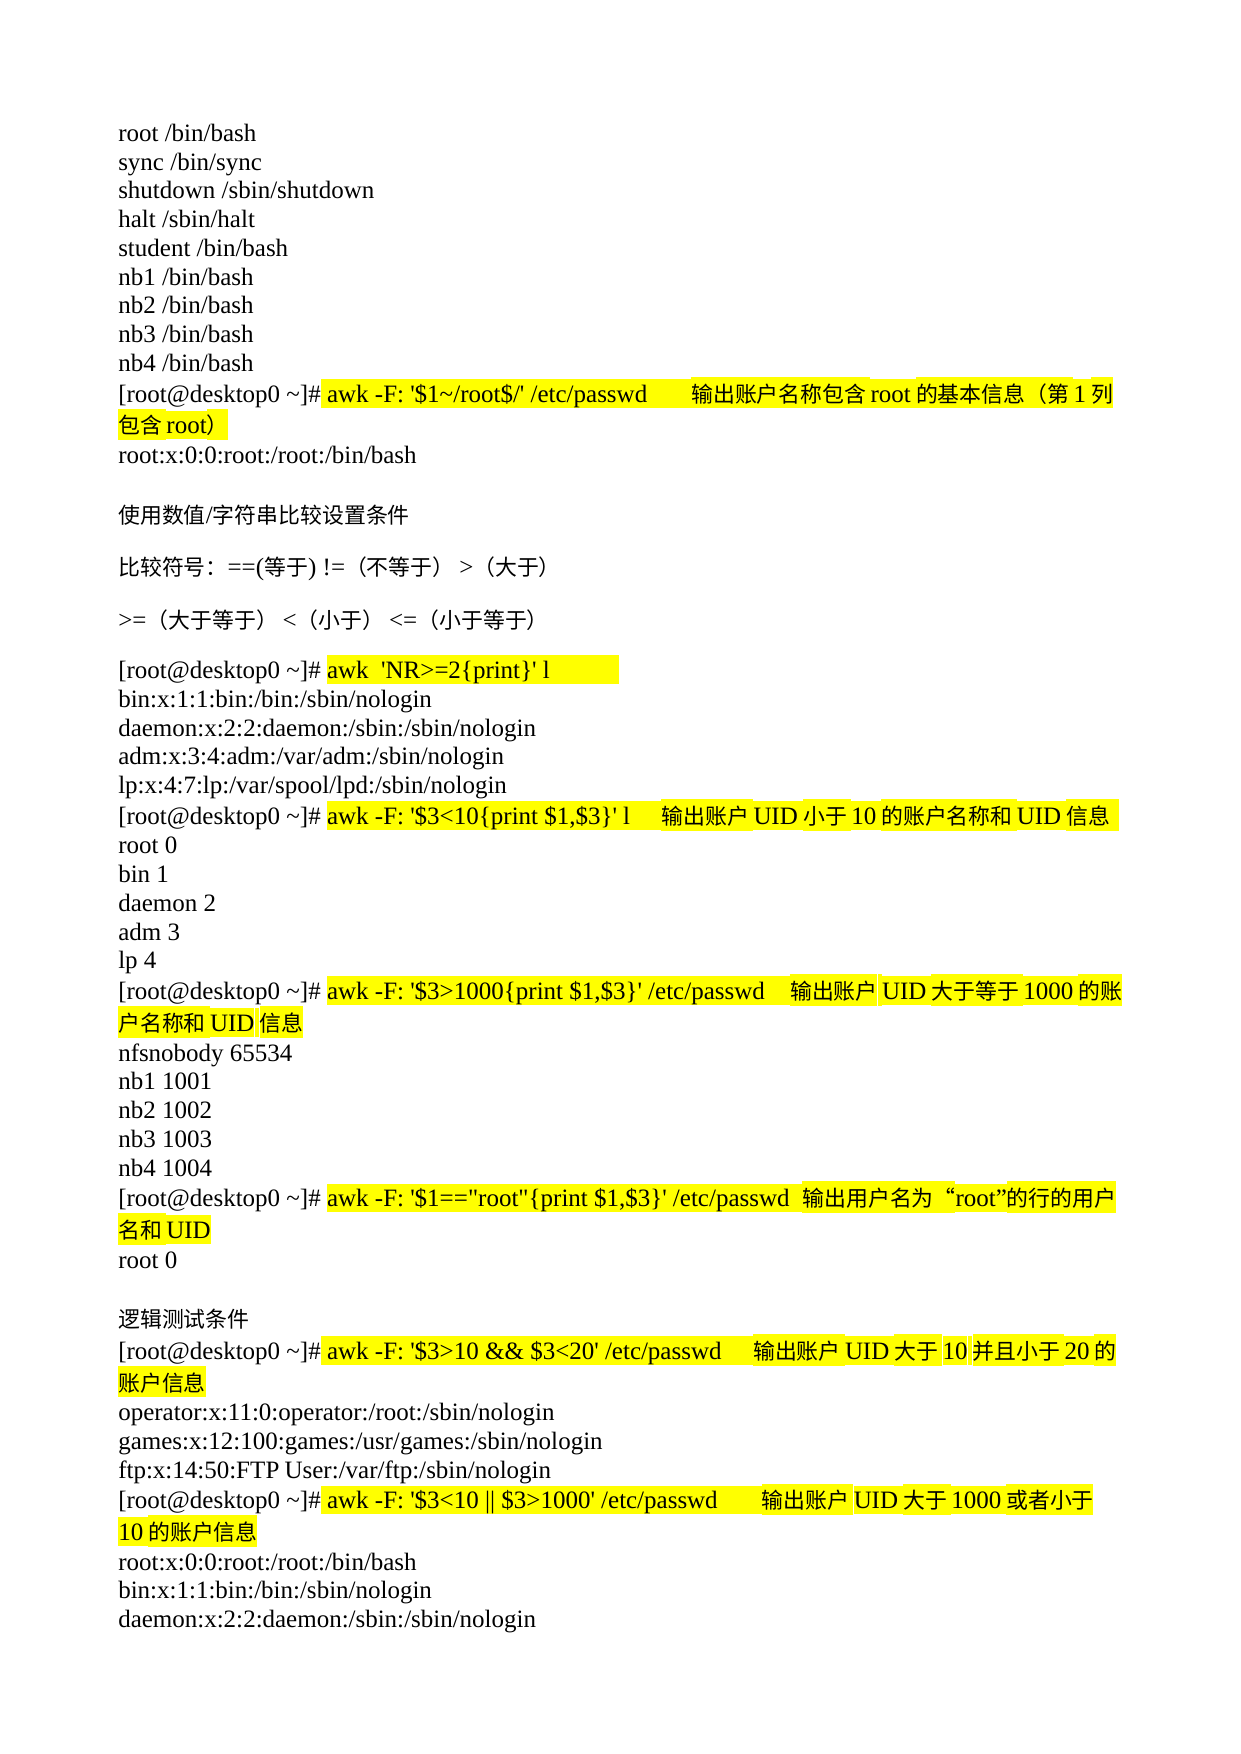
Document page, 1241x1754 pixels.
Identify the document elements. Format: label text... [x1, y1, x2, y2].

text daemon:x:2:2:daemon:/sbin:/sbin/nologin [118, 713, 1122, 741]
text daemon:x:2:2:daemon:/sbin:/sbin/nologin [118, 1604, 1122, 1633]
text root /bin/bash [118, 118, 1122, 147]
text adm:x:3:4:adm:/var/adm:/sbin/nologin [118, 741, 1122, 770]
text 比较符号：==(等于) !=（不等于） >（大于） [118, 550, 1122, 582]
text [root@desktop0 ~]# awk -F: '$3<10 || $3>1000' /etc/passwd 输出账户UID大于1000或者小于10的账户信息 [118, 1483, 1122, 1547]
text lp 4 [118, 946, 1122, 974]
text [root@desktop0 ~]# awk -F: '$1=="root"{print $1,$3}' /etc/passwd 输出用户名为“root”的行的用户名和UID [118, 1181, 1122, 1245]
text 逻辑测试条件 [118, 1302, 1122, 1334]
text nb1 /bin/bash [118, 262, 1122, 291]
text nb2 /bin/bash [118, 291, 1122, 319]
text nb4 /bin/bash [118, 348, 1122, 377]
text adm 3 [118, 917, 1122, 946]
text >=（大于等于） <（小于） <=（小于等于） [118, 603, 1122, 634]
text nb3 /bin/bash [118, 319, 1122, 348]
text bin 1 [118, 859, 1122, 888]
text games:x:12:100:games:/usr/games:/sbin/nologin [118, 1426, 1122, 1455]
text [root@desktop0 ~]# awk -F: '$3<10{print $1,$3}' l 输出账户UID小于10的账户名称和UID信息 [118, 799, 1122, 831]
text student /bin/bash [118, 233, 1122, 262]
text halt /sbin/halt [118, 204, 1122, 233]
text root 0 [118, 831, 1122, 859]
text sync /bin/sync [118, 147, 1122, 176]
text nb1 1001 [118, 1066, 1122, 1095]
text nb3 1003 [118, 1124, 1122, 1153]
text lp:x:4:7:lp:/var/spool/lpd:/sbin/nologin [118, 770, 1122, 799]
text [root@desktop0 ~]# awk -F: '$3>1000{print $1,$3}' /etc/passwd 输出账户UID大于等于1000的账户名称和UID信息 [118, 974, 1122, 1038]
text 使用数值/字符串比较设置条件 [118, 498, 1122, 529]
text root 0 [118, 1245, 1122, 1273]
text operator:x:11:0:operator:/root:/sbin/nologin [118, 1397, 1122, 1426]
text nfsnobody 65534 [118, 1038, 1122, 1066]
text [root@desktop0 ~]# awk -F: '$1~/root$/' /etc/passwd 输出账户名称包含root的基本信息（第1列包含root） [118, 377, 1122, 440]
text daemon 2 [118, 888, 1122, 917]
text nb4 1004 [118, 1153, 1122, 1181]
text nb2 1002 [118, 1095, 1122, 1124]
text ftp:x:14:50:FTP User:/var/ftp:/sbin/nologin [118, 1455, 1122, 1483]
text shutdown /sbin/shutdown [118, 176, 1122, 204]
text [root@desktop0 ~]# awk 'NR>=2{print}' l [118, 655, 1122, 684]
text root:x:0:0:root:/root:/bin/bash [118, 440, 1122, 469]
text bin:x:1:1:bin:/bin:/sbin/nologin [118, 1576, 1122, 1604]
text [root@desktop0 ~]# awk -F: '$3>10 && $3<20' /etc/passwd 输出账户UID大于10并且小于20的账户信息 [118, 1334, 1122, 1397]
text bin:x:1:1:bin:/bin:/sbin/nologin [118, 684, 1122, 713]
text root:x:0:0:root:/root:/bin/bash [118, 1547, 1122, 1576]
